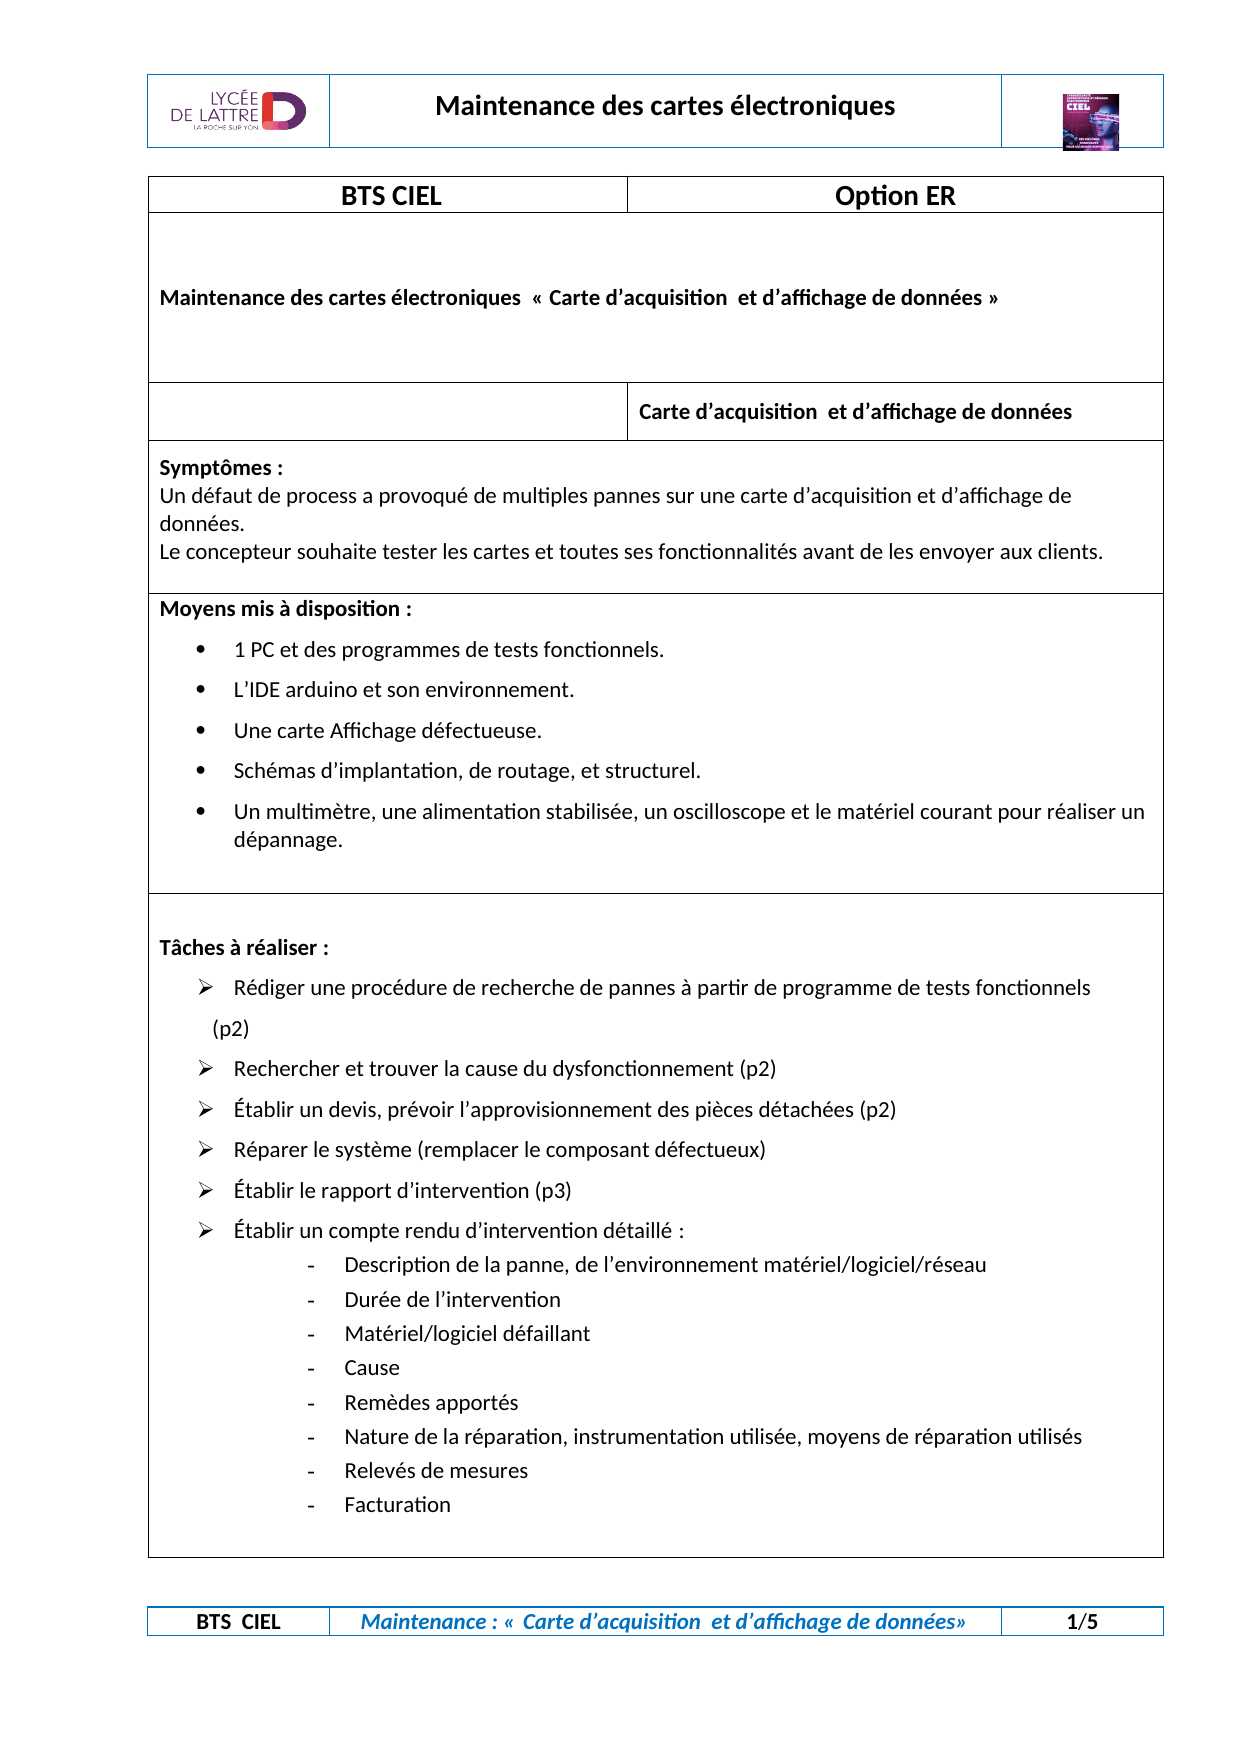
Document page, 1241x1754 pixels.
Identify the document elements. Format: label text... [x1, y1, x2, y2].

table_cell Maintenance des cartes électroniques « Carte d’acquisition et d’affichage de données » [149, 213, 1163, 382]
table_cell Tâches à réaliser : Rédiger une procédure de recherche de pannes à partir de programme de tests fonctionnels (p2) Rechercher et trouver la cause du dysfonctionnement (p2) Établir un devis, prévoir l’approvisionnement des pièces détachées (p2) Réparer le système (remplacer le composant défectueux) Établir le rapport d’intervention (p3) Établir un compte rendu d’intervention détaillé : Description de la panne, de l’environnement matériel/logiciel/réseau Durée de l’intervention Matériel/logiciel défaillant Cause Remèdes apportés Nature de la réparation, instrumentation utilisée, moyens de réparation utilisés Relevés de mesures Facturation [149, 894, 1163, 1557]
table_cell Carte d’acquisition et d’affichage de données [628, 383, 1163, 439]
table_header BTS CIEL [149, 177, 627, 212]
table_cell Moyens mis à disposition : 1 PC et des programmes de tests fonctionnels. L’IDE arduino et son environnement. Une carte Affichage défectueuse. Schémas d’implantation, de routage, et structurel. Un multimètre, une alimentation stabilisée, un oscilloscope et le matériel courant pour réaliser un dépannage. [149, 594, 1163, 893]
table_cell [149, 383, 627, 439]
table_cell Symptômes : Un défaut de process a provoqué de multiples pannes sur une carte d’acquisition et d’affichage de données. Le concepteur souhaite tester les cartes et toutes ses fonctionnalités avant de les envoyer aux clients. [149, 441, 1163, 593]
table_header Option ER [628, 177, 1163, 212]
